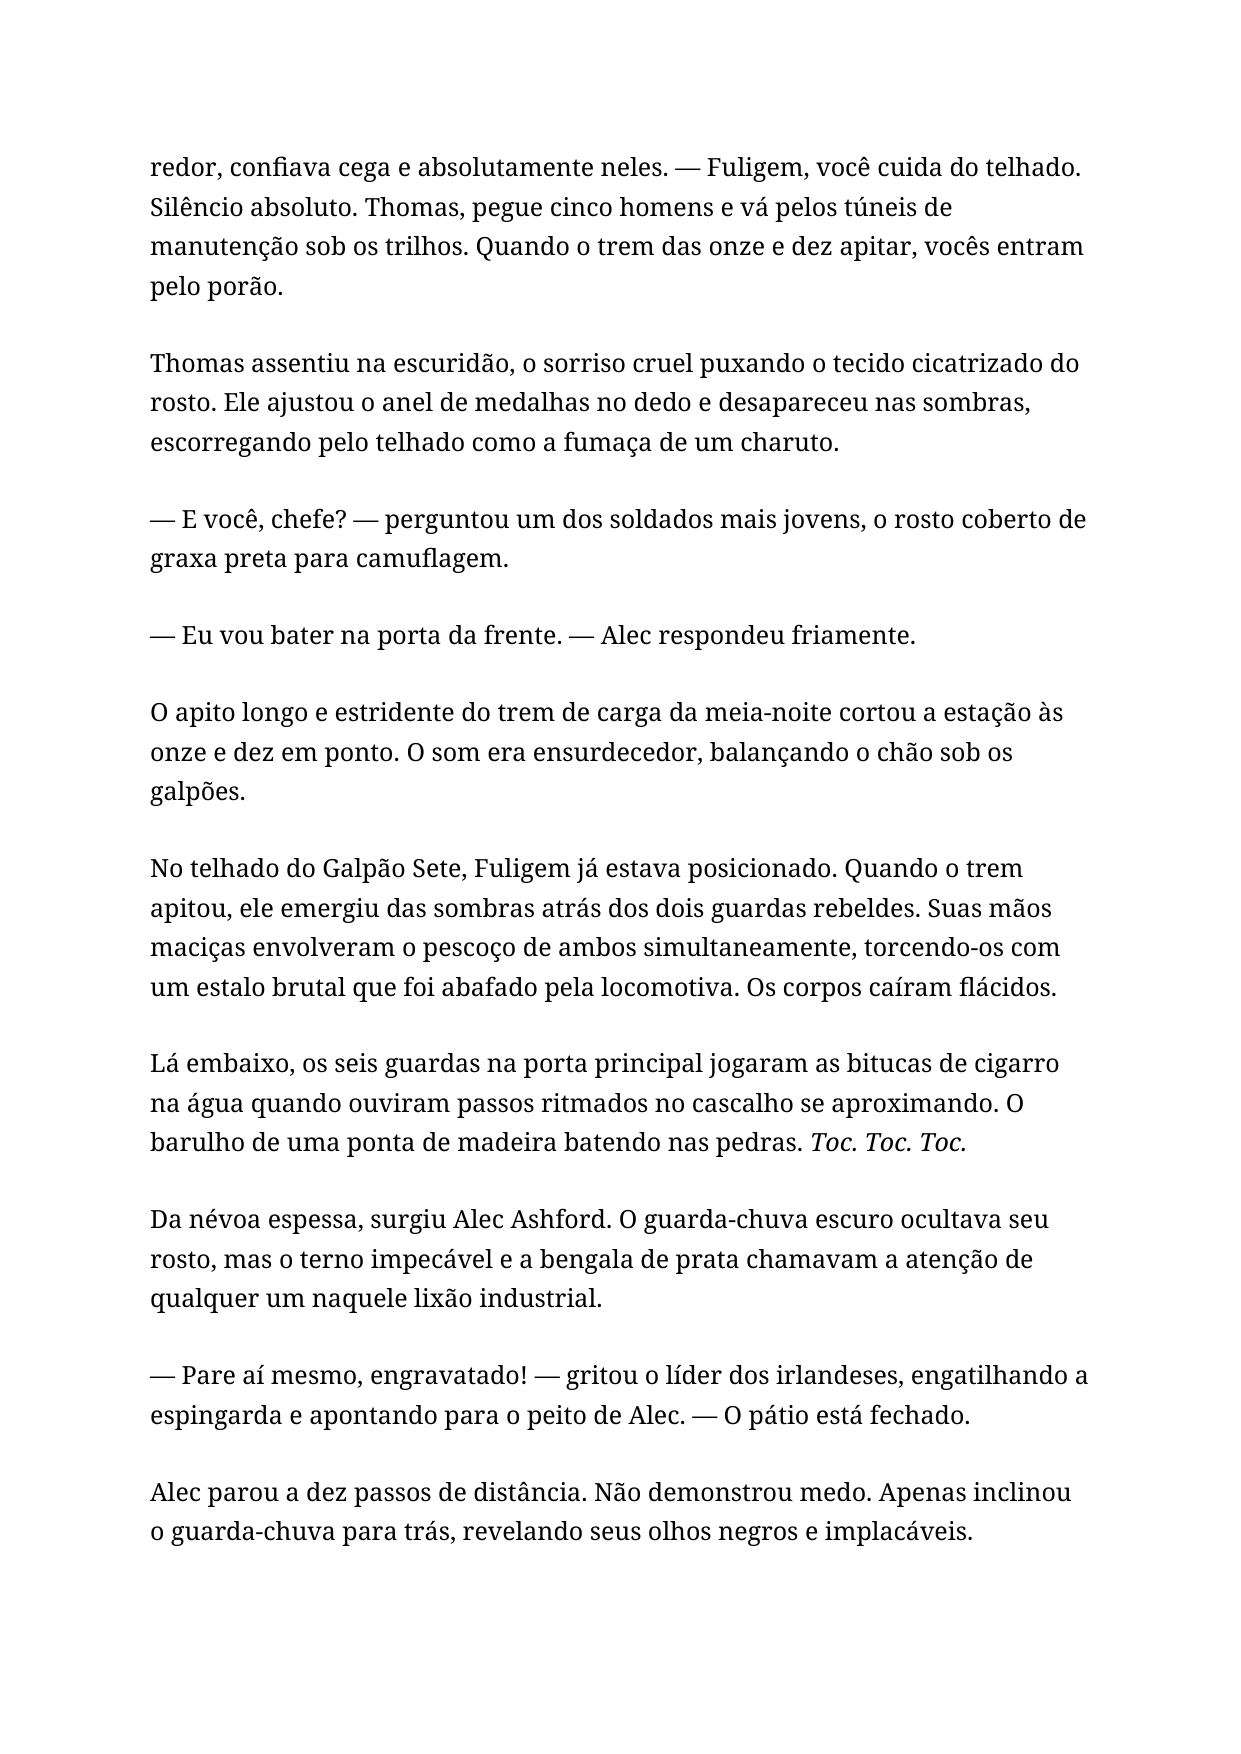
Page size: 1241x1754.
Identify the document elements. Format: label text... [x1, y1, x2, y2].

text Lá embaixo, os seis guardas na porta principal jogaram as bitucas de cigarro na água quando ouviram passos ritmados no cascalho se aproximando. O barulho de uma ponta de madeira batendo nas pedras. Toc. Toc. Toc. [150, 1046, 1090, 1159]
text — Eu vou bater na porta da frente. — Alec respondeu friamente. [150, 618, 1090, 652]
text Alec parou a dez passos de distância. Não demonstrou medo. Apenas inclinou o guarda-chuva para trás, revelando seus olhos negros e implacáveis. [150, 1474, 1090, 1548]
text Da névoa espessa, surgiu Alec Ashford. O guarda-chuva escuro ocultava seu rosto, mas o terno impecável e a bengala de prata chamavam a atenção de qualquer um naquele lixão industrial. [150, 1202, 1090, 1315]
text — E você, chefe? — perguntou um dos soldados mais jovens, o rosto coberto de graxa preta para camuflagem. [150, 501, 1090, 575]
text O apito longo e estridente do trem de carga da meia-noite cortou a estação às onze e dez em ponto. O som era ensurdecedor, balançando o chão sob os galpões. [150, 695, 1090, 808]
text No telhado do Galpão Sete, Fuligem já estava posicionado. Quando o trem apitou, ele emergiu das sombras atrás dos dois guardas rebeldes. Suas mãos maciças envolveram o pescoço de ambos simultaneamente, torcendo-os com um estalo brutal que foi abafado pela locomotiva. Os corpos caíram flácidos. [150, 851, 1090, 1003]
text redor, confiava cega e absolutamente neles. — Fuligem, você cuida do telhado. Silêncio absoluto. Thomas, pegue cinco homens e vá pelos túneis de manutenção sob os trilhos. Quando o trem das onze e dez apitar, vocês entram pelo porão. [150, 150, 1090, 302]
text Thomas assentiu na escuridão, o sorriso cruel puxando o tecido cicatrizado do rosto. Ele ajustou o anel de medalhas no dedo e desapareceu nas sombras, escorregando pelo telhado como a fumaça de um charuto. [150, 345, 1090, 458]
text — Pare aí mesmo, engravatado! — gritou o líder dos irlandeses, engatilhando a espingarda e apontando para o peito de Alec. — O pátio está fechado. [150, 1358, 1090, 1432]
